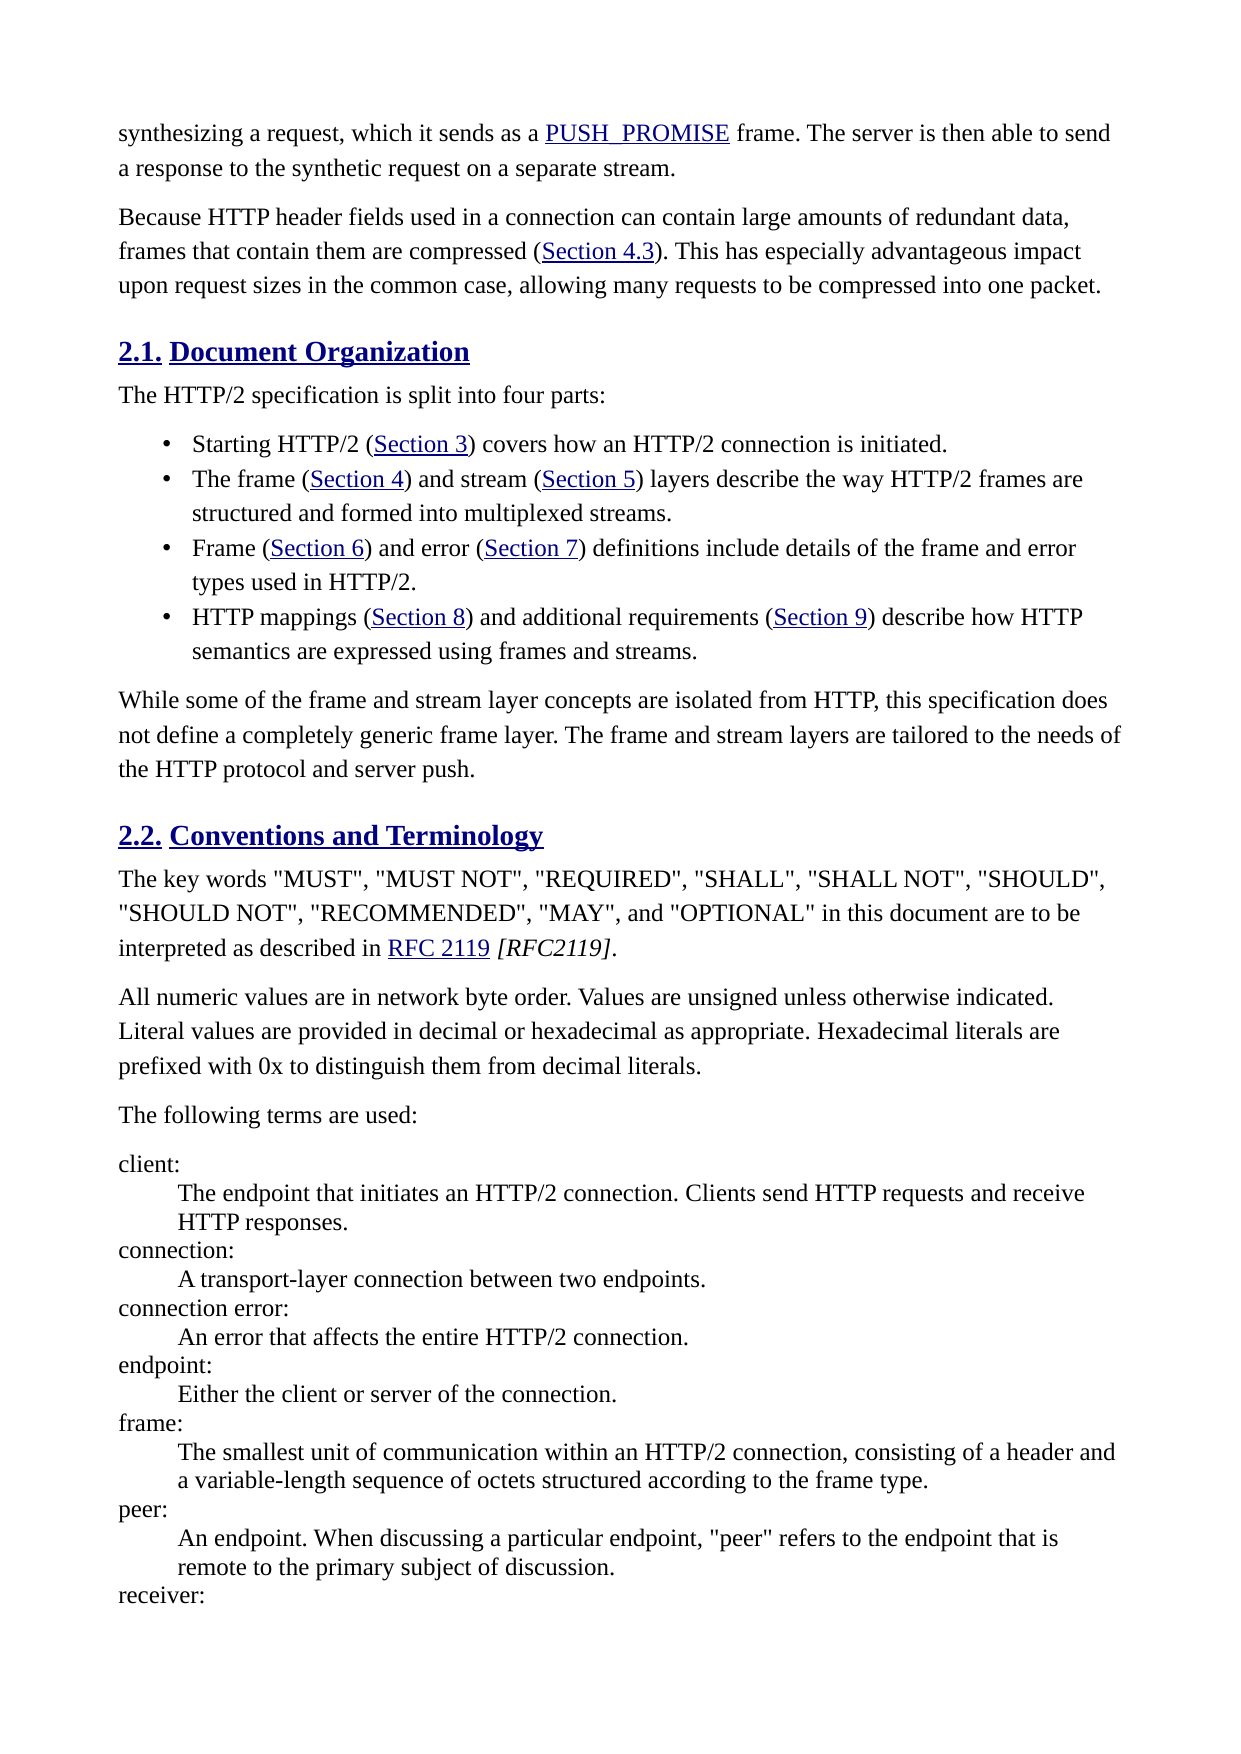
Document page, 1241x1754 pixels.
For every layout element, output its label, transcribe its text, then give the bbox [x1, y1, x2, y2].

subtitle client: [118, 1149, 1122, 1178]
text While some of the frame and stream layer concepts are isolated from HTTP, this specification does not define a completely generic frame layer. The frame and stream layers are tailored to the needs of the HTTP protocol and server push. [118, 685, 1122, 783]
text The HTTP/2 specification is split into four parts: [118, 380, 1122, 409]
text synthesizing a request, which it sends as a PUSH_PROMISE frame. The server is then able to send a response to the synthetic request on a separate stream. [118, 118, 1122, 181]
list The smallest unit of communication within an HTTP/2 connection, consisting of a header and a variable-length sequence of octets structured according to the frame type. [177, 1437, 1122, 1494]
text The key words "MUST", "MUST NOT", "REQUIRED", "SHALL", "SHALL NOT", "SHOULD", "SHOULD NOT", "RECOMMENDED", "MAY", and "OPTIONAL" in this document are to be interpreted as described in RFC 2119 [RFC2119]. [118, 864, 1122, 962]
subtitle frame: [118, 1408, 1122, 1437]
subtitle receiver: [118, 1580, 1122, 1609]
subtitle peer: [118, 1494, 1122, 1523]
list The frame (Section 4) and stream (Section 5) layers describe the way HTTP/2 frames are structured and formed into multiplexed streams. [162, 464, 1122, 527]
list A transport-layer connection between two endpoints. [177, 1264, 1122, 1293]
list HTTP mappings (Section 8) and additional requirements (Section 9) describe how HTTP semantics are expressed using frames and streams. [162, 602, 1122, 665]
text All numeric values are in network byte order. Values are unsigned unless otherwise indicated. Literal values are provided in decimal or hexadecimal as appropriate. Hexadecimal literals are prefixed with 0x to distinguish them from decimal literals. [118, 982, 1122, 1080]
text The following terms are used: [118, 1100, 1122, 1129]
text Because HTTP header fields used in a connection can contain large amounts of redundant data, frames that contain them are compressed (Section 4.3). This has especially advantageous impact upon request sizes in the common case, allowing many requests to be compressed into one packet. [118, 202, 1122, 299]
list An error that affects the entire HTTP/2 connection. [177, 1322, 1122, 1350]
list The endpoint that initiates an HTTP/2 connection. Clients send HTTP requests and receive HTTP responses. [177, 1178, 1122, 1235]
subtitle connection error: [118, 1293, 1122, 1322]
list Either the client or server of the connection. [177, 1379, 1122, 1408]
list Frame (Section 6) and error (Section 7) definitions include details of the frame and error types used in HTTP/2. [162, 533, 1122, 596]
list An endpoint. When discussing a particular endpoint, "peer" refers to the endpoint that is remote to the primary subject of discussion. [177, 1523, 1122, 1580]
subtitle connection: [118, 1235, 1122, 1264]
list Starting HTTP/2 (Section 3) covers how an HTTP/2 connection is initiated. [162, 429, 1122, 458]
subtitle 2.2. Conventions and Terminology [118, 818, 1122, 851]
subtitle 2.1. Document Organization [118, 334, 1122, 368]
subtitle endpoint: [118, 1350, 1122, 1379]
